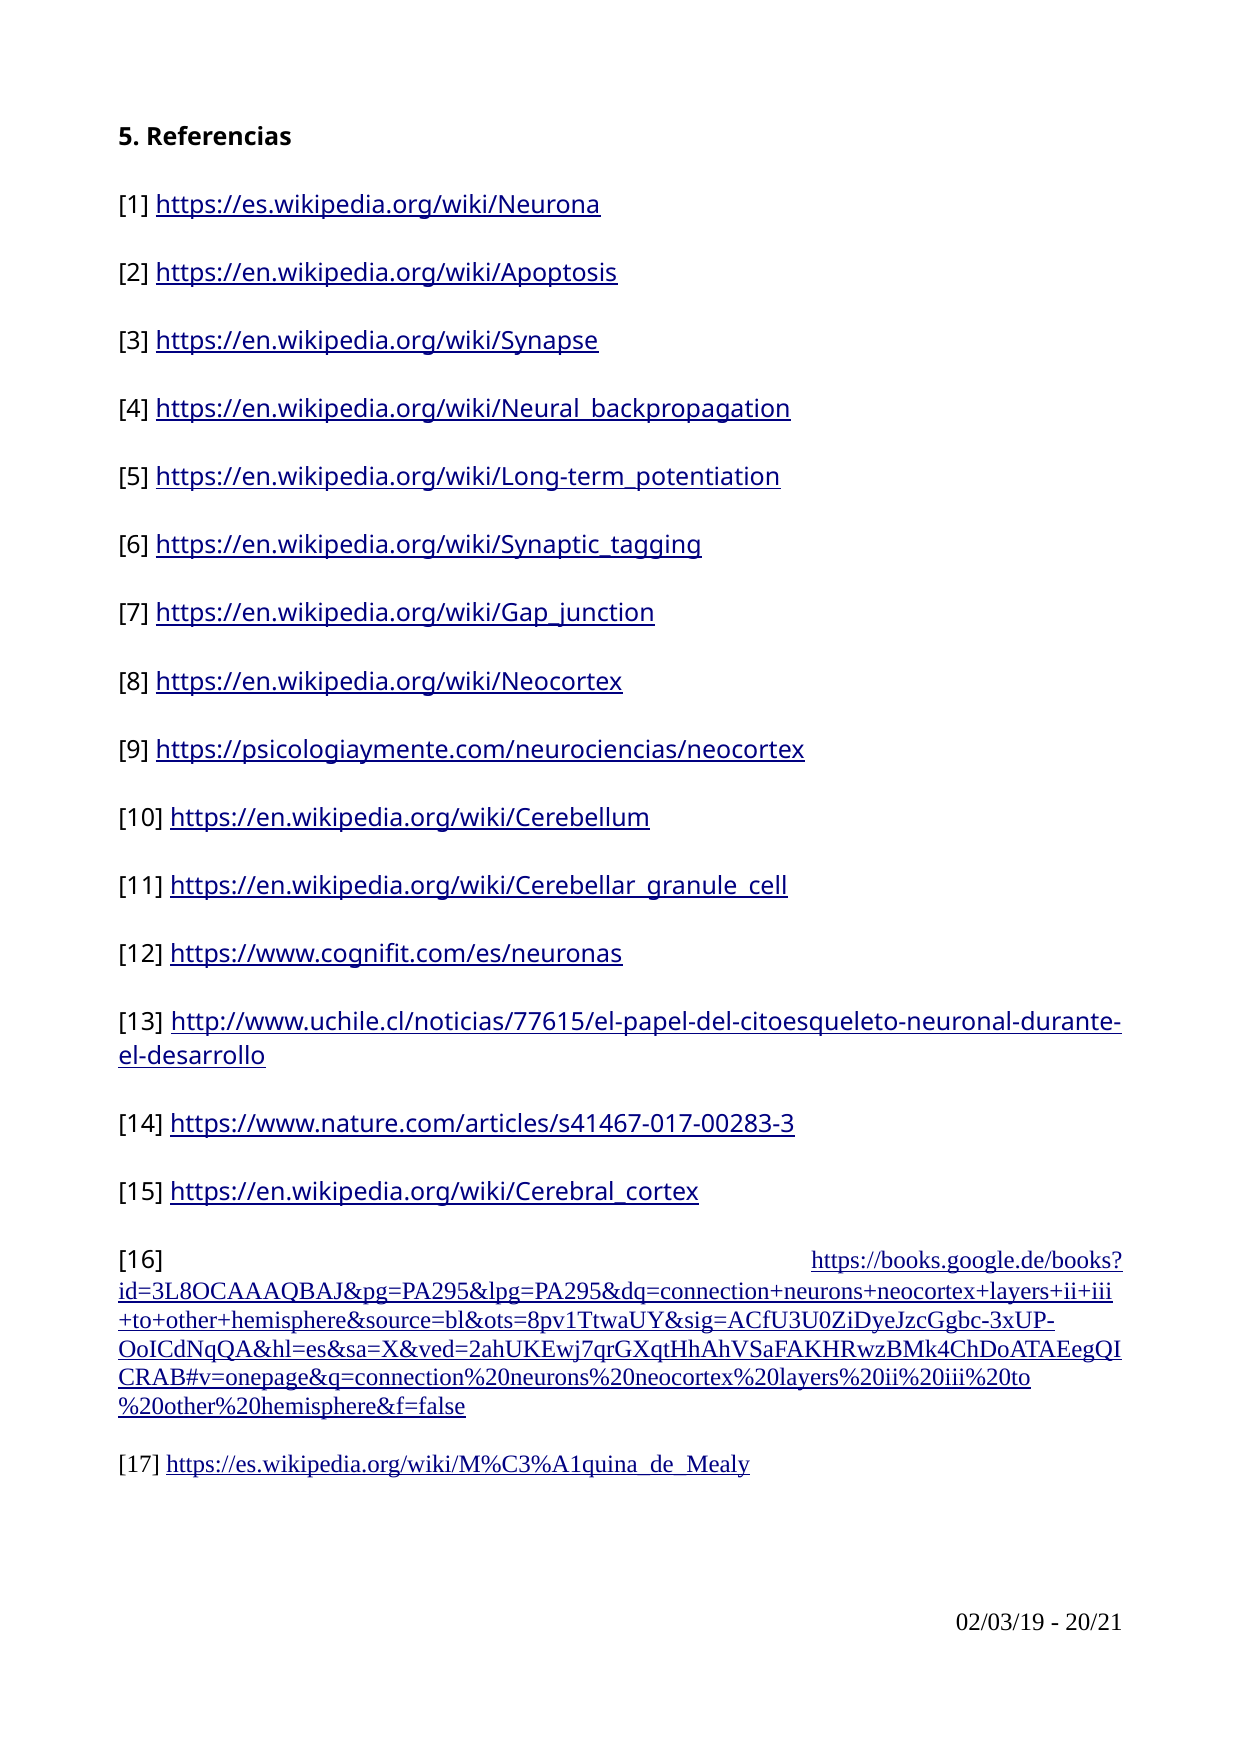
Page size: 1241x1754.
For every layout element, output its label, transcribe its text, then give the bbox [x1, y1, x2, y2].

text [11] https://en.wikipedia.org/wiki/Cerebellar_granule_cell [118, 867, 1122, 902]
text CRAB#v=onepage&q=connection%20neurons%20neocortex%20layers%20ii%20iii%20to%20other%20hemisphere&f=false [118, 1360, 1122, 1420]
text [10] https://en.wikipedia.org/wiki/Cerebellum [118, 799, 1122, 833]
text [6] https://en.wikipedia.org/wiki/Synaptic_tagging [118, 527, 1122, 561]
text [2] https://en.wikipedia.org/wiki/Apoptosis [118, 254, 1122, 288]
text [5] https://en.wikipedia.org/wiki/Long-term_potentiation [118, 459, 1122, 493]
text [8] https://en.wikipedia.org/wiki/Neocortex [118, 663, 1122, 697]
text [4] https://en.wikipedia.org/wiki/Neural_backpropagation [118, 391, 1122, 425]
text [13] http://www.uchile.cl/noticias/77615/el-papel-del-citoesqueleto-neuronal-durante-el-desarrollo [118, 1004, 1122, 1072]
text [14] https://www.nature.com/articles/s41467-017-00283-3 [118, 1106, 1122, 1140]
text [17] https://es.wikipedia.org/wiki/M%C3%A1quina_de_Mealy [118, 1449, 1122, 1477]
text [16] https://books.google.de/books?id=3L8OCAAAQBAJ&pg=PA295&lpg=PA295&dq=connection+neurons+neocortex+layers+ii+iii+to+other+hemisphere&source=bl&ots=8pv1TtwaUY&sig=ACfU3U0ZiDyeJzcGgbc-3xUP-OoICdNqQA&hl=es&sa=X&ved=2ahUKEwj7qrGXqtHhAhVSaFAKHRwzBMk4ChDoATAEegQI [118, 1242, 1122, 1359]
text [15] https://en.wikipedia.org/wiki/Cerebral_cortex [118, 1174, 1122, 1208]
text [9] https://psicologiaymente.com/neurociencias/neocortex [118, 731, 1122, 765]
text [7] https://en.wikipedia.org/wiki/Gap_junction [118, 595, 1122, 629]
text 5. Referencias [118, 118, 1122, 152]
text [3] https://en.wikipedia.org/wiki/Synapse [118, 322, 1122, 357]
text [12] https://www.cognifit.com/es/neuronas [118, 936, 1122, 970]
text [1] https://es.wikipedia.org/wiki/Neurona [118, 186, 1122, 220]
